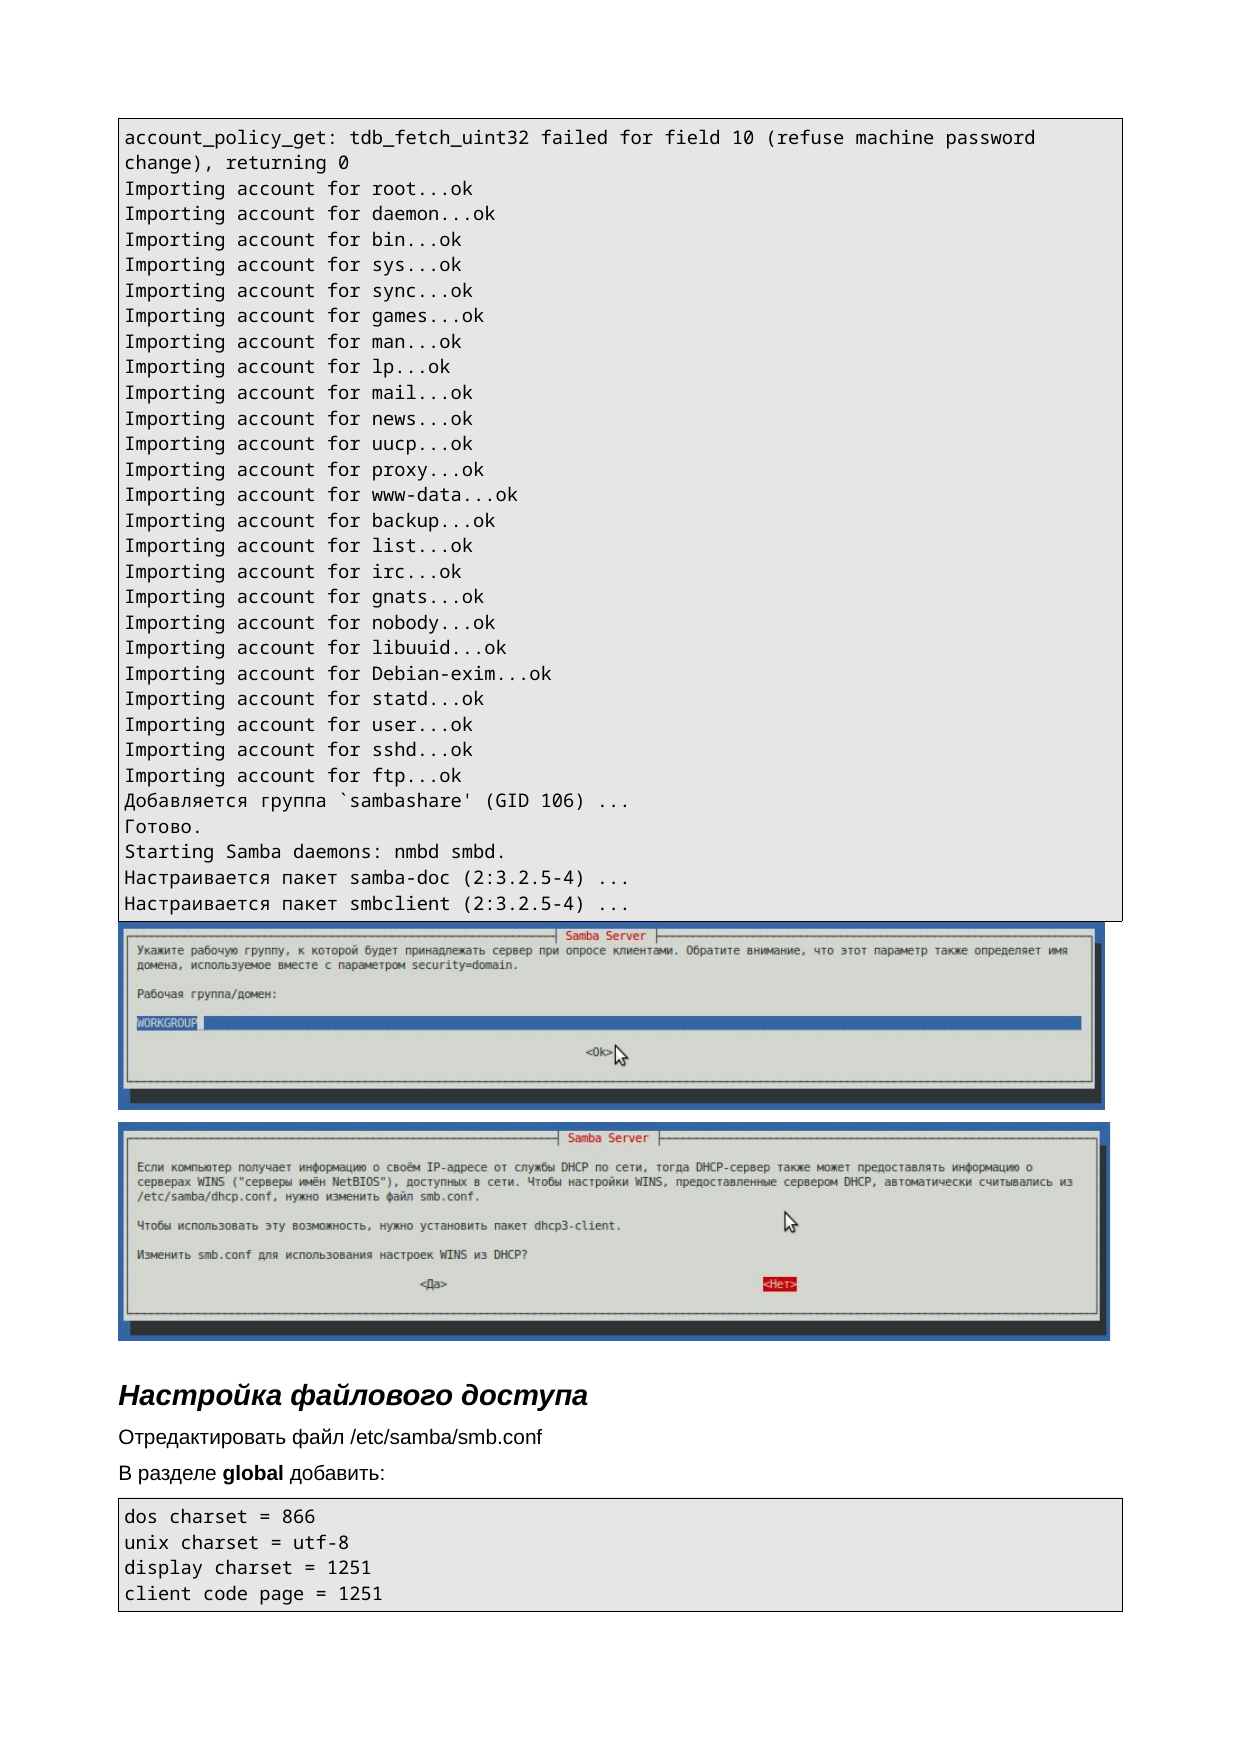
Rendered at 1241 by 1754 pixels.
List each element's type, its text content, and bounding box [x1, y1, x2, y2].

picture [118, 1122, 1111, 1341]
text Importing account for backup...ok [119, 501, 1122, 526]
text В разделе global добавить: [118, 1461, 1122, 1485]
text Importing account for lp...ok [119, 348, 1122, 373]
text Отредактировать файл /etc/samba/smb.conf [118, 1424, 1122, 1448]
text Importing account for bin...ok [119, 220, 1122, 246]
text Importing account for uucp...ok [119, 424, 1122, 450]
text account_policy_get: tdb_fetch_uint32 failed for field 10 (refuse machine password change), returning 0 [119, 119, 1122, 169]
text Importing account for ftp...ok [119, 756, 1122, 782]
text Importing account for news...ok [119, 399, 1122, 424]
text Importing account for list...ok [119, 526, 1122, 552]
text Importing account for man...ok [119, 322, 1122, 348]
text Importing account for user...ok [119, 705, 1122, 731]
text Importing account for sshd...ok [119, 731, 1122, 756]
text Importing account for root...ok [119, 169, 1122, 195]
text Importing account for proxy...ok [119, 450, 1122, 475]
text Importing account for Debian-exim...ok [119, 654, 1122, 679]
text Importing account for nobody...ok [119, 603, 1122, 628]
text Importing account for gnats...ok [119, 577, 1122, 603]
text Importing account for statd...ok [119, 679, 1122, 705]
text Добавляется группа `sambashare' (GID 106) ... [119, 782, 1122, 807]
text Настраивается пакет samba-doc (2:3.2.5-4) ... [119, 858, 1122, 884]
text Importing account for sync...ok [119, 271, 1122, 297]
subtitle Настройка файлового доступа [118, 1378, 1122, 1412]
text Готово. [119, 807, 1122, 833]
text display charset = 1251 [119, 1548, 1122, 1574]
text Настраивается пакет smbclient (2:3.2.5-4) ... [119, 884, 1122, 921]
text Importing account for libuuid...ok [119, 628, 1122, 654]
text unix charset = utf-8 [119, 1523, 1122, 1548]
text Starting Samba daemons: nmbd smbd. [119, 833, 1122, 858]
text Importing account for mail...ok [119, 373, 1122, 399]
text client code page = 1251 [119, 1574, 1122, 1611]
text Importing account for www-data...ok [119, 475, 1122, 501]
text dos charset = 866 [119, 1499, 1122, 1523]
text Importing account for games...ok [119, 297, 1122, 322]
text Importing account for daemon...ok [119, 195, 1122, 220]
picture [118, 922, 1105, 1110]
text Importing account for irc...ok [119, 552, 1122, 577]
text Importing account for sys...ok [119, 246, 1122, 271]
